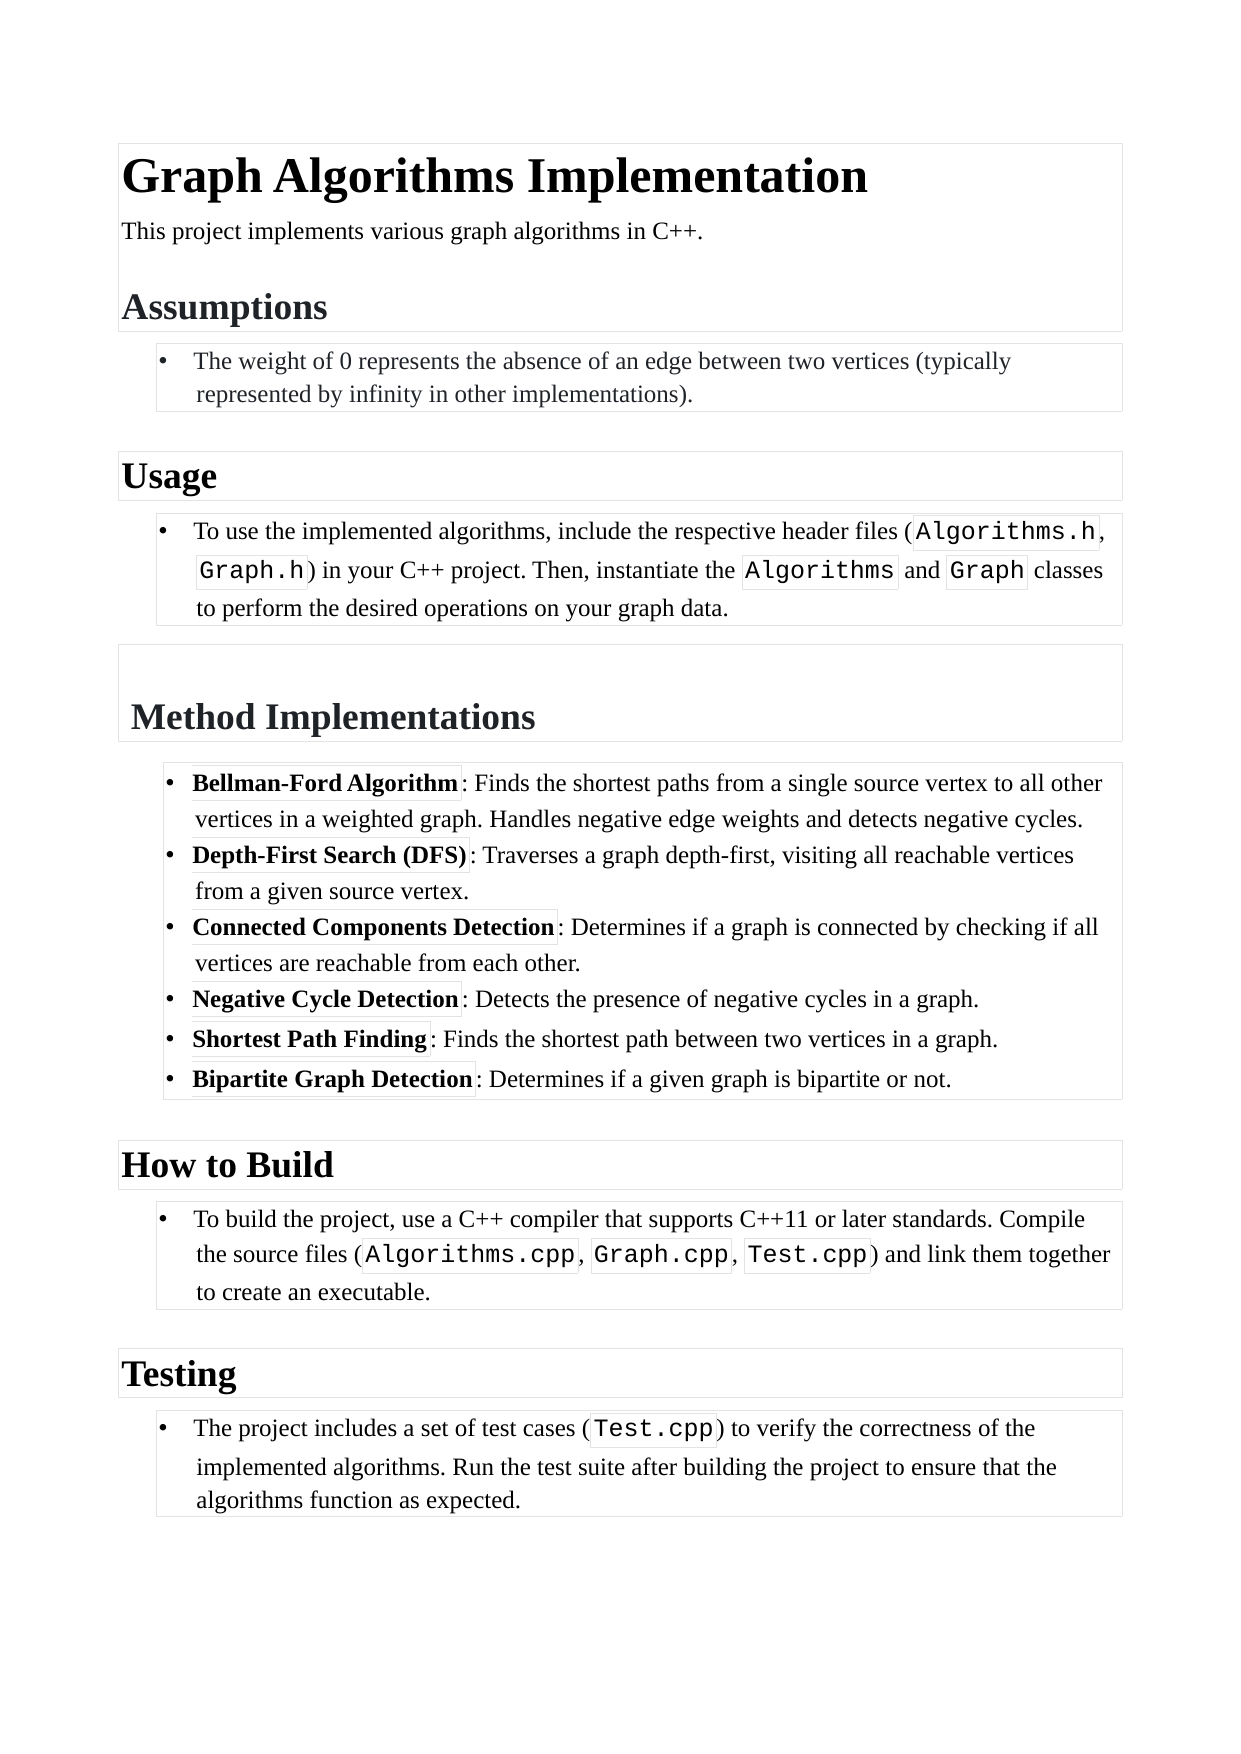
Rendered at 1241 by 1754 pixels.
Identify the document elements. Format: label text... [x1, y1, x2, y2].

list To build the project, use a C++ compiler that supports C++11 or later standards. Compile the source files (Algorithms.cpp, Graph.cpp, Test.cpp) and link them together to create an executable. [157, 1202, 1122, 1309]
list Bellman-Ford Algorithm: Finds the shortest paths from a single source vertex to all other vertices in a weighted graph. Handles negative edge weights and detects negative cycles. [164, 763, 1122, 833]
subtitle Assumptions [119, 282, 1122, 331]
list The weight of 0 represents the absence of an edge between two vertices (typically represented by infinity in other implementations). [157, 344, 1122, 411]
subtitle Testing [119, 1349, 1122, 1397]
list Negative Cycle Detection: Detects the presence of negative cycles in a graph. [164, 978, 1122, 1016]
list Connected Components Detection: Determines if a graph is connected by checking if all vertices are reachable from each other. [164, 906, 1122, 977]
subtitle How to Build [119, 1141, 1122, 1189]
list Depth-First Search (DFS): Traverses a graph depth-first, visiting all reachable vertices from a given source vertex. [164, 834, 1122, 905]
text Method Implementations [119, 692, 1122, 741]
subtitle Graph Algorithms Implementation [119, 144, 1122, 204]
list Shortest Path Finding: Finds the shortest path between two vertices in a graph. [164, 1018, 1122, 1056]
list The project includes a set of test cases (Test.cpp) to verify the correctness of the implemented algorithms. Run the test suite after building the project to ensure that the algorithms function as expected. [157, 1411, 1122, 1516]
list To use the implemented algorithms, include the respective header files (Algorithms.h, Graph.h) in your C++ project. Then, instantiate the Algorithms and Graph classes to perform the desired operations on your graph data. [157, 514, 1122, 625]
subtitle Usage [119, 452, 1122, 500]
list Bipartite Graph Detection: Determines if a given graph is bipartite or not. [164, 1058, 1122, 1099]
text This project implements various graph algorithms in C++. [119, 213, 1122, 245]
